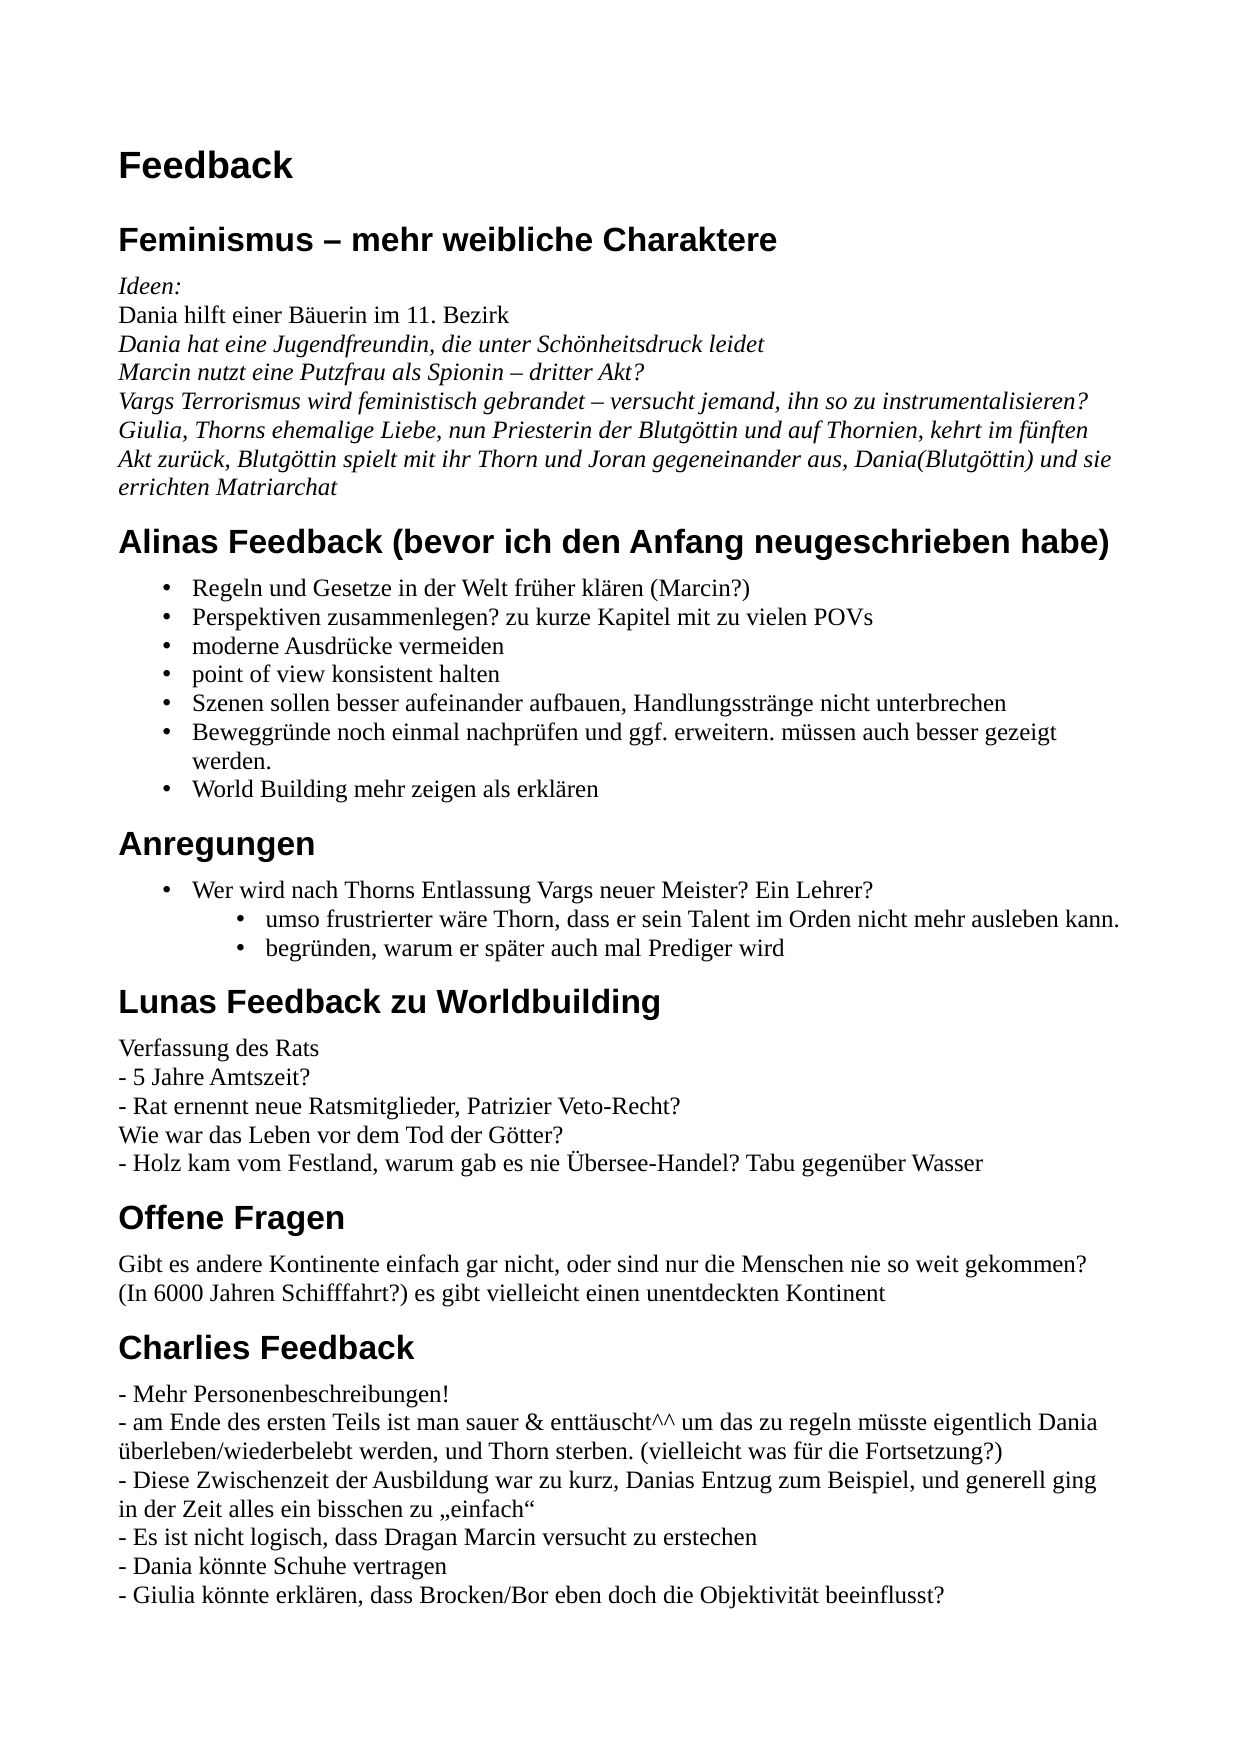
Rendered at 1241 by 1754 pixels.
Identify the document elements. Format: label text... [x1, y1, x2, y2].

text - Es ist nicht logisch, dass Dragan Marcin versucht zu erstechen [118, 1522, 1122, 1551]
subtitle Alinas Feedback (bevor ich den Anfang neugeschrieben habe) [118, 522, 1122, 561]
text - Holz kam vom Festland, warum gab es nie Übersee-Handel? Tabu gegenüber Wasser [118, 1148, 1122, 1177]
text Gibt es andere Kontinente einfach gar nicht, oder sind nur die Menschen nie so weit gekommen? (In 6000 Jahren Schifffahrt?) es gibt vielleicht einen unentdeckten Kontinent [118, 1249, 1122, 1307]
subtitle Feedback [118, 143, 1122, 187]
text Verfassung des Rats [118, 1033, 1122, 1062]
text - Mehr Personenbeschreibungen! [118, 1379, 1122, 1407]
text Ideen: Dania hilft einer Bäuerin im 11. Bezirk Dania hat eine Jugendfreundin, die unter Schönheitsdruck leidet Marcin nutzt eine Putzfrau als Spionin – dritter Akt? Vargs Terrorismus wird feministisch gebrandet – versucht jemand, ihn so zu instrumentalisieren? Giulia, Thorns ehemalige Liebe, nun Priesterin der Blutgöttin und auf Thornien, kehrt im fünften Akt zurück, Blutgöttin spielt mit ihr Thorn und Joran gegeneinander aus, Dania(Blutgöttin) und sie errichten Matriarchat [118, 271, 1122, 501]
subtitle Anregungen [118, 824, 1122, 863]
list umso frustrierter wäre Thorn, dass er sein Talent im Orden nicht mehr ausleben kann. [236, 904, 1122, 933]
text - Diese Zwischenzeit der Ausbildung war zu kurz, Danias Entzug zum Beispiel, und generell ging in der Zeit alles ein bisschen zu „einfach“ [118, 1465, 1122, 1522]
list Beweggründe noch einmal nachprüfen und ggf. erweitern. müssen auch besser gezeigt werden. [162, 717, 1122, 774]
list point of view konsistent halten [162, 659, 1122, 688]
text - Giulia könnte erklären, dass Brocken/Bor eben doch die Objektivität beeinflusst? [118, 1580, 1122, 1609]
list Perspektiven zusammenlegen? zu kurze Kapitel mit zu vielen POVs [162, 602, 1122, 631]
list Szenen sollen besser aufeinander aufbauen, Handlungsstränge nicht unterbrechen [162, 688, 1122, 717]
text - Dania könnte Schuhe vertragen [118, 1551, 1122, 1580]
text Wie war das Leben vor dem Tod der Götter? [118, 1120, 1122, 1148]
list Regeln und Gesetze in der Welt früher klären (Marcin?) [162, 573, 1122, 602]
text - Rat ernennt neue Ratsmitglieder, Patrizier Veto-Recht? [118, 1091, 1122, 1120]
subtitle Offene Fragen [118, 1198, 1122, 1237]
list begründen, warum er später auch mal Prediger wird [236, 933, 1122, 961]
text - am Ende des ersten Teils ist man sauer & enttäuscht^^ um das zu regeln müsste eigentlich Dania überleben/wiederbelebt werden, und Thorn sterben. (vielleicht was für die Fortsetzung?) [118, 1407, 1122, 1465]
subtitle Feminismus – mehr weibliche Charaktere [118, 220, 1122, 259]
list moderne Ausdrücke vermeiden [162, 631, 1122, 659]
subtitle Charlies Feedback [118, 1327, 1122, 1366]
list World Building mehr zeigen als erklären [162, 774, 1122, 803]
text - 5 Jahre Amtszeit? [118, 1062, 1122, 1091]
list Wer wird nach Thorns Entlassung Vargs neuer Meister? Ein Lehrer? [162, 875, 1122, 904]
subtitle Lunas Feedback zu Worldbuilding [118, 982, 1122, 1021]
